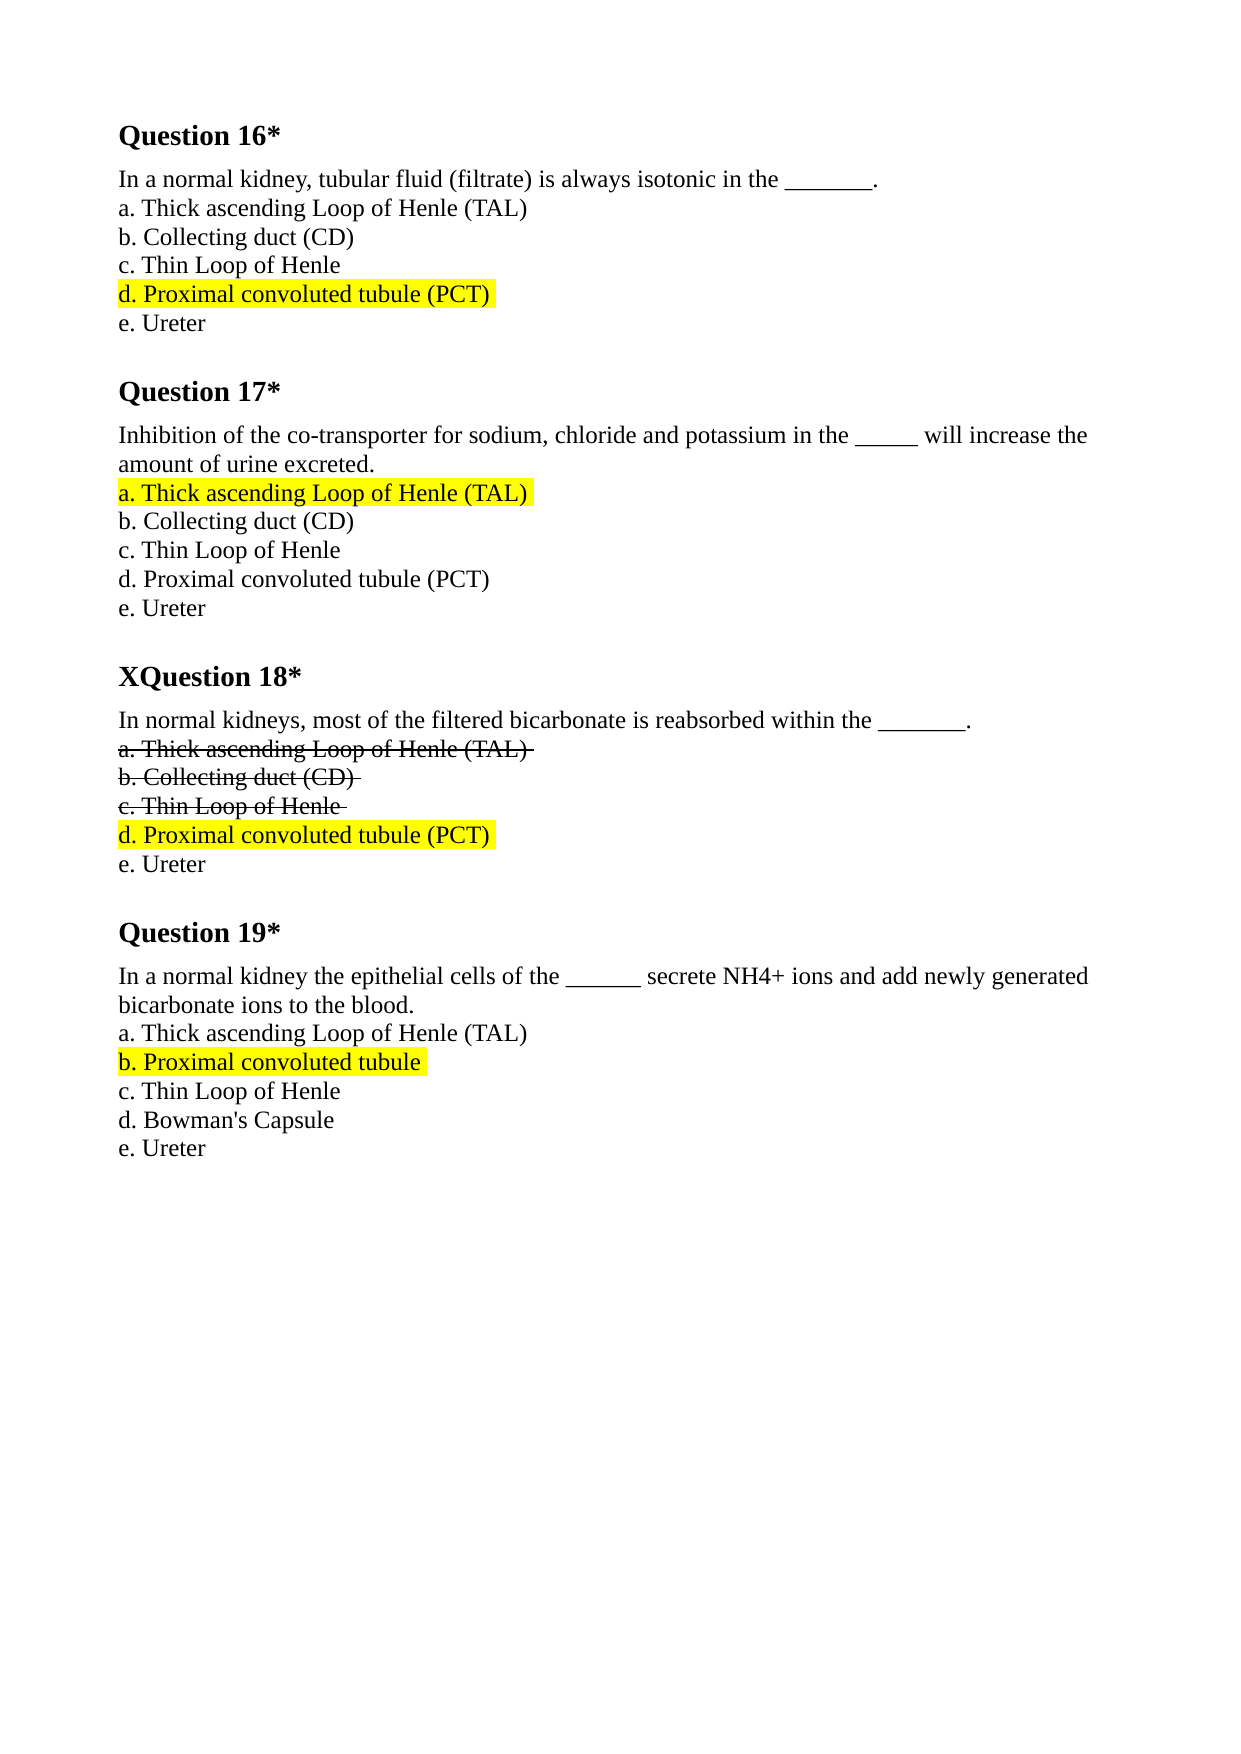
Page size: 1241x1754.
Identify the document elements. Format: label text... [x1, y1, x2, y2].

subtitle XQuestion 18* [118, 659, 1122, 692]
text c. Thin Loop of Henle [118, 535, 1122, 564]
subtitle Question 19* [118, 915, 1122, 948]
text c. Thin Loop of Henle [118, 1076, 1122, 1105]
text In a normal kidney the epithelial cells of the ______ secrete NH4+ ions and add newly generated bicarbonate ions to the blood. [118, 961, 1122, 1018]
subtitle Question 17* [118, 374, 1122, 408]
text Inhibition of the co-transporter for sodium, chloride and potassium in the _____ will increase the amount of urine excreted. [118, 420, 1122, 478]
text e. Ureter [118, 593, 1122, 621]
text a. Thick ascending Loop of Henle (TAL) [118, 734, 1122, 762]
text d. Bowman's Capsule [118, 1105, 1122, 1133]
text c. Thin Loop of Henle [118, 250, 1122, 279]
text b. Collecting duct (CD) [118, 222, 1122, 250]
text c. Thin Loop of Henle [118, 791, 1122, 820]
text d. Proximal convoluted tubule (PCT) [118, 820, 1122, 849]
text a. Thick ascending Loop of Henle (TAL) [118, 478, 1122, 506]
subtitle Question 16* [118, 118, 1122, 152]
text b. Collecting duct (CD) [118, 762, 1122, 791]
text In a normal kidney, tubular fluid (filtrate) is always isotonic in the _______. [118, 164, 1122, 193]
text d. Proximal convoluted tubule (PCT) [118, 279, 1122, 308]
text a. Thick ascending Loop of Henle (TAL) [118, 1018, 1122, 1047]
text e. Ureter [118, 1133, 1122, 1162]
text d. Proximal convoluted tubule (PCT) [118, 564, 1122, 593]
text e. Ureter [118, 308, 1122, 337]
text b. Collecting duct (CD) [118, 506, 1122, 535]
text e. Ureter [118, 849, 1122, 877]
text In normal kidneys, most of the filtered bicarbonate is reabsorbed within the _______. [118, 705, 1122, 734]
text b. Proximal convoluted tubule [118, 1047, 1122, 1076]
text a. Thick ascending Loop of Henle (TAL) [118, 193, 1122, 222]
